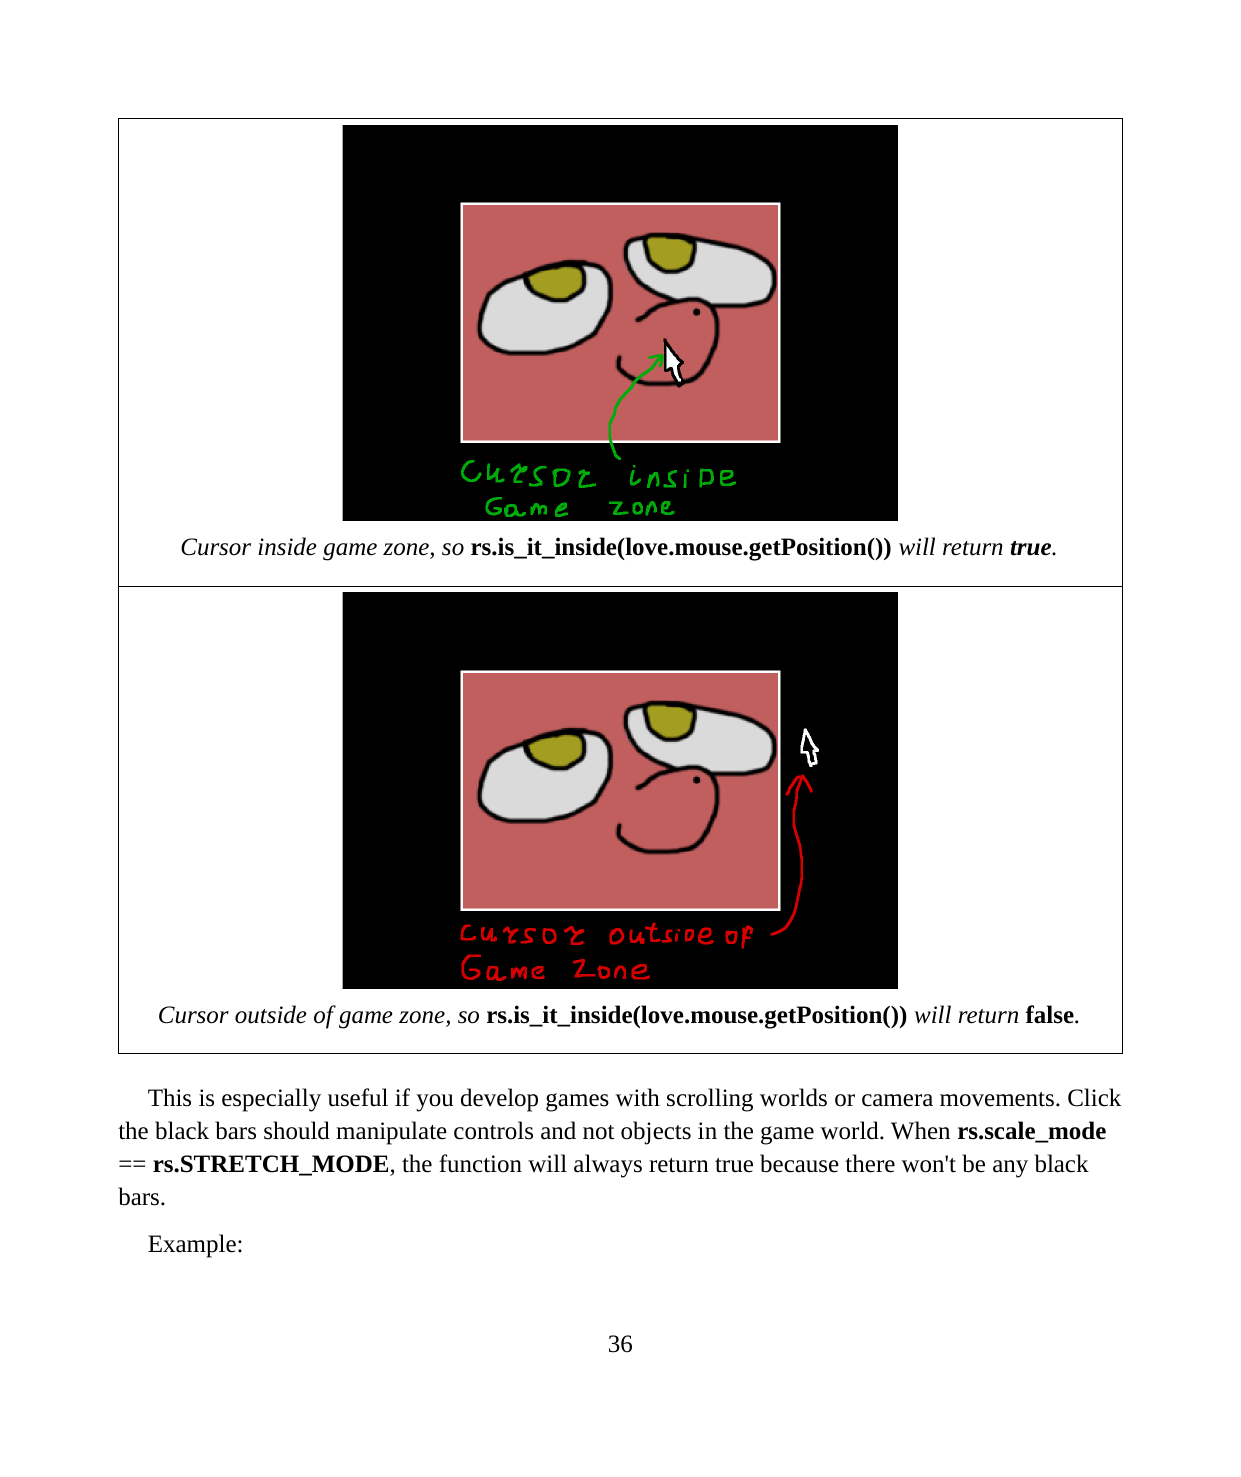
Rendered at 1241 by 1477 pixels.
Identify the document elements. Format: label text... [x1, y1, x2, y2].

table_cell [119, 587, 1122, 994]
text This is especially useful if you develop games with scrolling worlds or camera movements. Click the black bars should manipulate controls and not objects in the game world. When rs.scale_mode == rs.STRETCH_MODE, the function will always return true because there won't be any black bars. [118, 1083, 1122, 1211]
table_cell Cursor outside of game zone, so rs.is_it_inside(love.mouse.getPosition()) will return false. [119, 994, 1122, 1053]
picture [342, 125, 898, 521]
table_cell [119, 119, 1122, 527]
picture [342, 592, 898, 989]
table_cell Cursor inside game zone, so rs.is_it_inside(love.mouse.getPosition()) will return true. [119, 527, 1122, 586]
text Example: [118, 1229, 1122, 1258]
